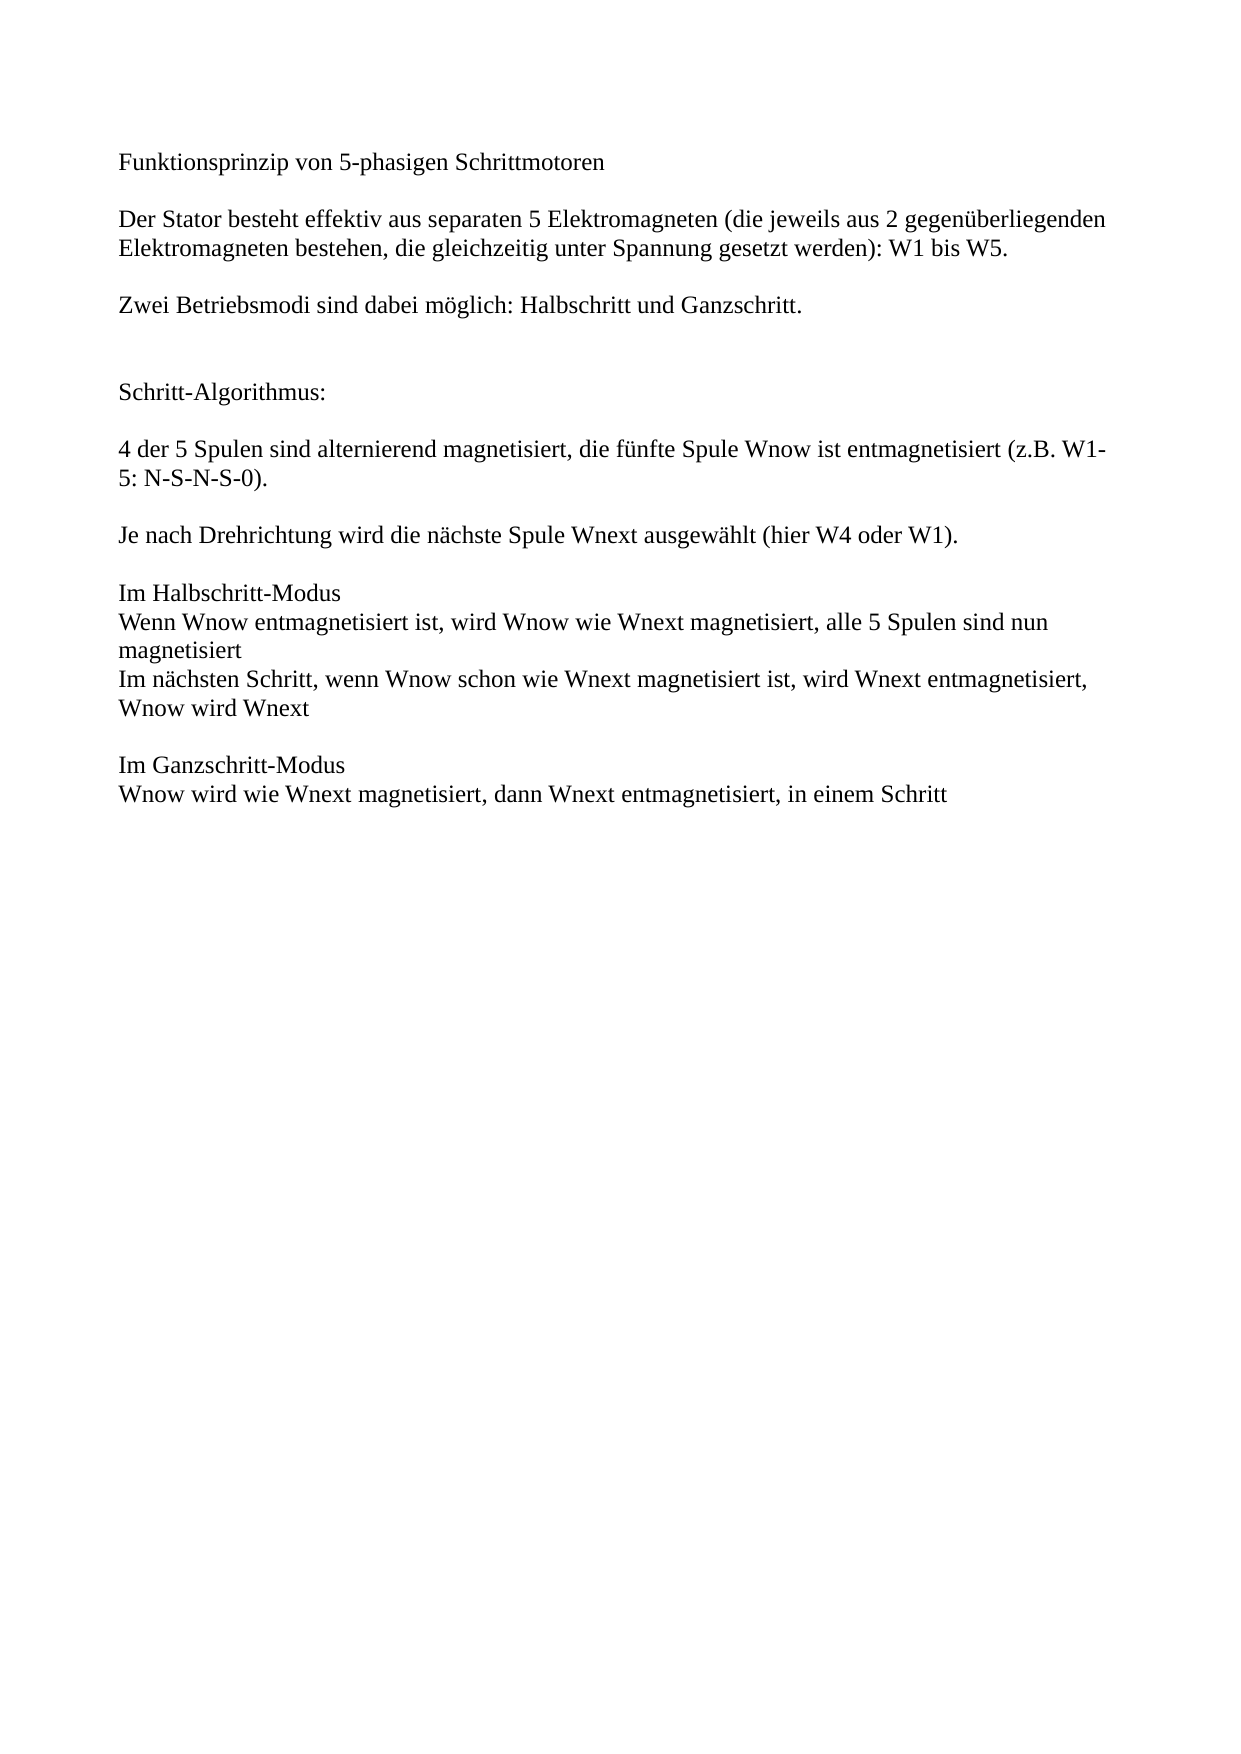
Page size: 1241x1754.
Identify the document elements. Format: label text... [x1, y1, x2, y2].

text Im Halbschritt-Modus [118, 578, 1122, 607]
text Der Stator besteht effektiv aus separaten 5 Elektromagneten (die jeweils aus 2 gegenüberliegenden Elektromagneten bestehen, die gleichzeitig unter Spannung gesetzt werden): W1 bis W5. [118, 204, 1122, 262]
text 4 der 5 Spulen sind alternierend magnetisiert, die fünfte Spule Wnow ist entmagnetisiert (z.B. W1-5: N-S-N-S-0). [118, 434, 1122, 492]
text Schritt-Algorithmus: [118, 377, 1122, 406]
text Im Ganzschritt-Modus [118, 751, 1122, 779]
text Wenn Wnow entmagnetisiert ist, wird Wnow wie Wnext magnetisiert, alle 5 Spulen sind nun magnetisiert [118, 607, 1122, 664]
text Wnow wird wie Wnext magnetisiert, dann Wnext entmagnetisiert, in einem Schritt [118, 779, 1122, 808]
text Je nach Drehrichtung wird die nächste Spule Wnext ausgewählt (hier W4 oder W1). [118, 521, 1122, 549]
text Funktionsprinzip von 5-phasigen Schrittmotoren [118, 147, 1122, 176]
text Im nächsten Schritt, wenn Wnow schon wie Wnext magnetisiert ist, wird Wnext entmagnetisiert, Wnow wird Wnext [118, 664, 1122, 722]
text Zwei Betriebsmodi sind dabei möglich: Halbschritt und Ganzschritt. [118, 291, 1122, 319]
